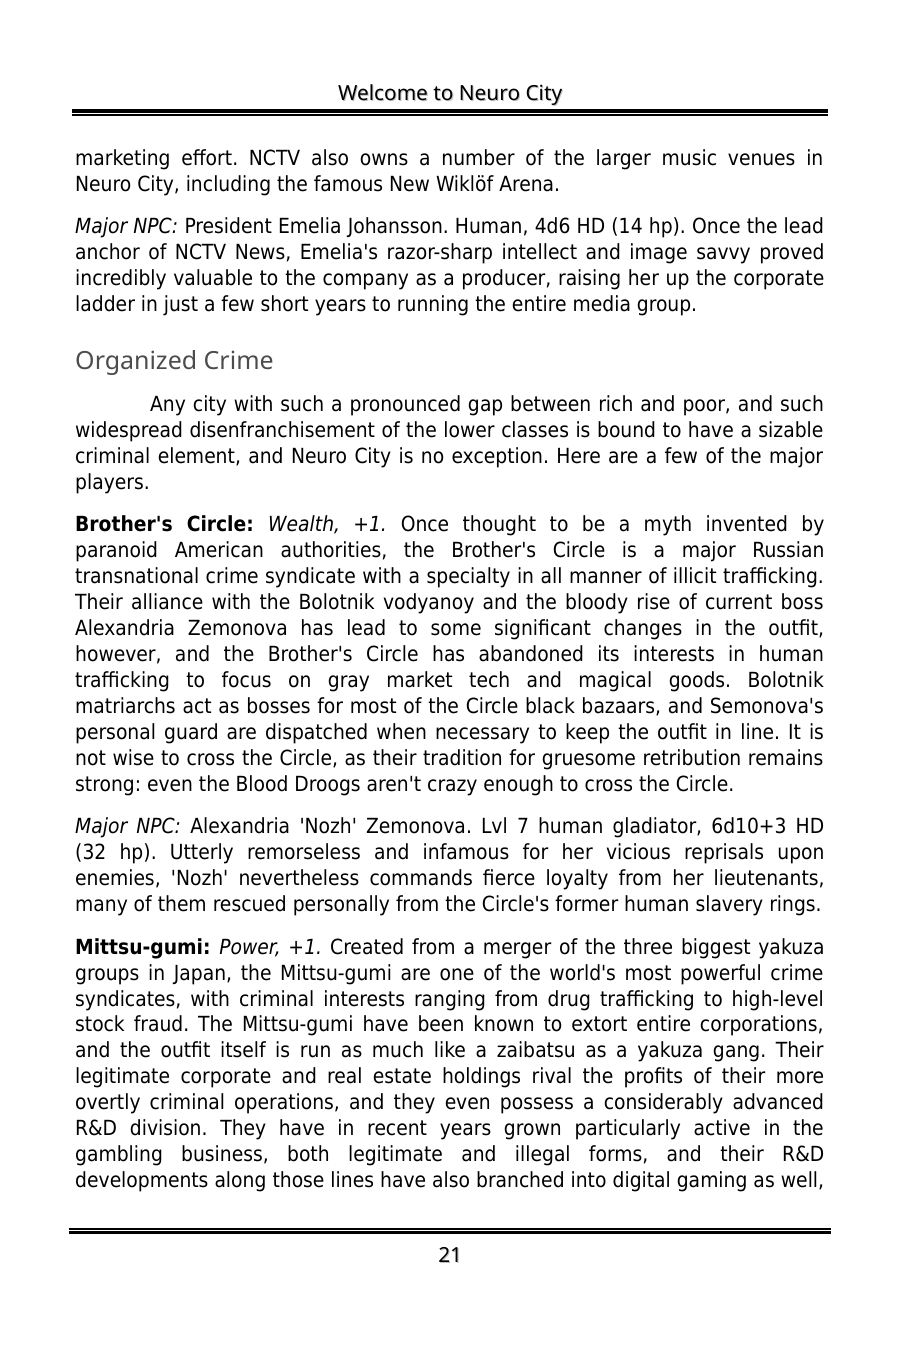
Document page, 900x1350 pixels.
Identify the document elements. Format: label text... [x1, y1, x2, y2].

text Brother's Circle: Wealth, +1. Once thought to be a myth invented by paranoid American authorities, the Brother's Circle is a major Russian transnational crime syndicate with a specialty in all manner of illicit trafficking. Their alliance with the Bolotnik vodyanoy and the bloody rise of current boss Alexandria Zemonova has lead to some significant changes in the outfit, however, and the Brother's Circle has abandoned its interests in human trafficking to focus on gray market tech and magical goods. Bolotnik matriarchs act as bosses for most of the Circle black bazaars, and Semonova's personal guard are dispatched when necessary to keep the outfit in line. It is not wise to cross the Circle, as their tradition for gruesome retribution remains strong: even the Blood Droogs aren't crazy enough to cross the Circle. [75, 512, 825, 796]
text Major NPC: Alexandria 'Nozh' Zemonova. Lvl 7 human gladiator, 6d10+3 HD (32 hp). Utterly remorseless and infamous for her vicious reprisals upon enemies, 'Nozh' nevertheless commands fierce loyalty from her lieutenants, many of them rescued personally from the Circle's former human slavery rings. [75, 814, 825, 916]
subtitle Organized Crime [75, 343, 825, 377]
text Any city with such a pronounced gap between rich and poor, and such widespread disenfranchisement of the lower classes is bound to have a sizable criminal element, and Neuro City is no exception. Here are a few of the major players. [75, 392, 825, 494]
text Mittsu-gumi: Power, +1. Created from a merger of the three biggest yakuza groups in Japan, the Mittsu-gumi are one of the world's most powerful crime syndicates, with criminal interests ranging from drug trafficking to high-level stock fraud. The Mittsu-gumi have been known to extort entire corporations, and the outfit itself is run as much like a zaibatsu as a yakuza gang. Their legitimate corporate and real estate holdings rival the profits of their more overtly criminal operations, and they even possess a considerably advanced R&D division. They have in recent years grown particularly active in the gambling business, both legitimate and illegal forms, and their R&D developments along those lines have also branched into digital gaming as well, [75, 935, 825, 1192]
text marketing effort. NCTV also owns a number of the larger music venues in Neuro City, including the famous New Wiklöf Arena. [75, 146, 825, 196]
text Major NPC: President Emelia Johansson. Human, 4d6 HD (14 hp). Once the lead anchor of NCTV News, Emelia's razor-sharp intellect and image savvy proved incredibly valuable to the company as a producer, raising her up the corporate ladder in just a few short years to running the entire media group. [75, 214, 825, 316]
